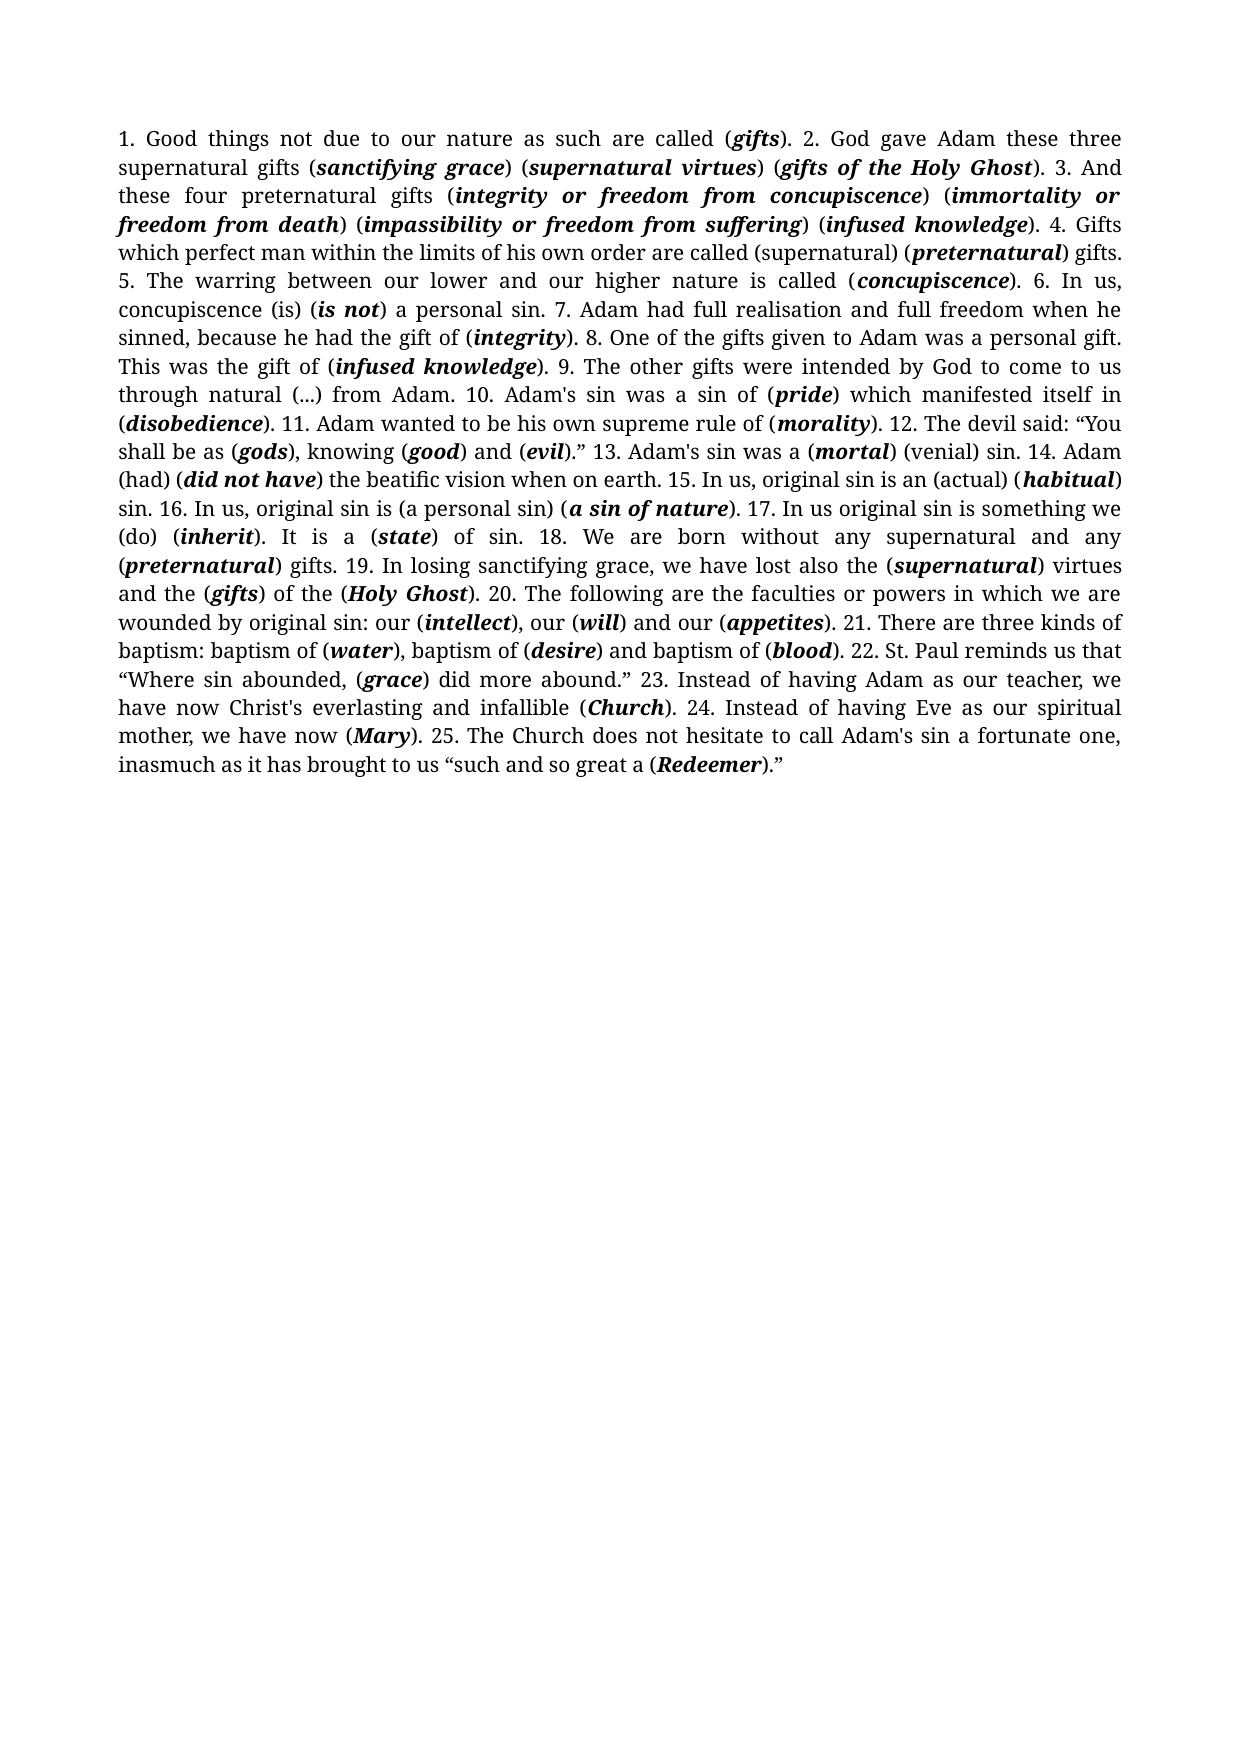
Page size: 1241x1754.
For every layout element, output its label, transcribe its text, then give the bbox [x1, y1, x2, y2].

text 1. Good things not due to our nature as such are called (gifts). 2. God gave Adam these three supernatural gifts (sanctifying grace) (supernatural virtues) (gifts of the Holy Ghost). 3. And these four preternatural gifts (integrity or freedom from concupiscence) (immortality or freedom from death) (impassibility or freedom from suffering) (infused knowledge). 4. Gifts which perfect man within the limits of his own order are called (supernatural) (preternatural) gifts. 5. The warring between our lower and our higher nature is called (concupiscence). 6. In us, concupiscence (is) (is not) a personal sin. 7. Adam had full realisation and full freedom when he sinned, because he had the gift of (integrity). 8. One of the gifts given to Adam was a personal gift. This was the gift of (infused knowledge). 9. The other gifts were intended by God to come to us through natural (...) from Adam. 10. Adam's sin was a sin of (pride) which manifested itself in (disobedience). 11. Adam wanted to be his own supreme rule of (morality). 12. The devil said: “You shall be as (gods), knowing (good) and (evil).” 13. Adam's sin was a (mortal) (venial) sin. 14. Adam (had) (did not have) the beatific vision when on earth. 15. In us, original sin is an (actual) (habitual) sin. 16. In us, original sin is (a personal sin) (a sin of nature). 17. In us original sin is something we (do) (inherit). It is a (state) of sin. 18. We are born without any supernatural and any (preternatural) gifts. 19. In losing sanctifying grace, we have lost also the (supernatural) virtues and the (gifts) of the (Holy Ghost). 20. The following are the faculties or powers in which we are wounded by original sin: our (intellect), our (will) and our (appetites). 21. There are three kinds of baptism: baptism of (water), baptism of (desire) and baptism of (blood). 22. St. Paul reminds us that “Where sin abounded, (grace) did more abound.” 23. Instead of having Adam as our teacher, we have now Christ's everlasting and infallible (Church). 24. Instead of having Eve as our spiritual mother, we have now (Mary). 25. The Church does not hesitate to call Adam's sin a fortunate one, inasmuch as it has brought to us “such and so great a (Redeemer).” [118, 124, 1122, 778]
